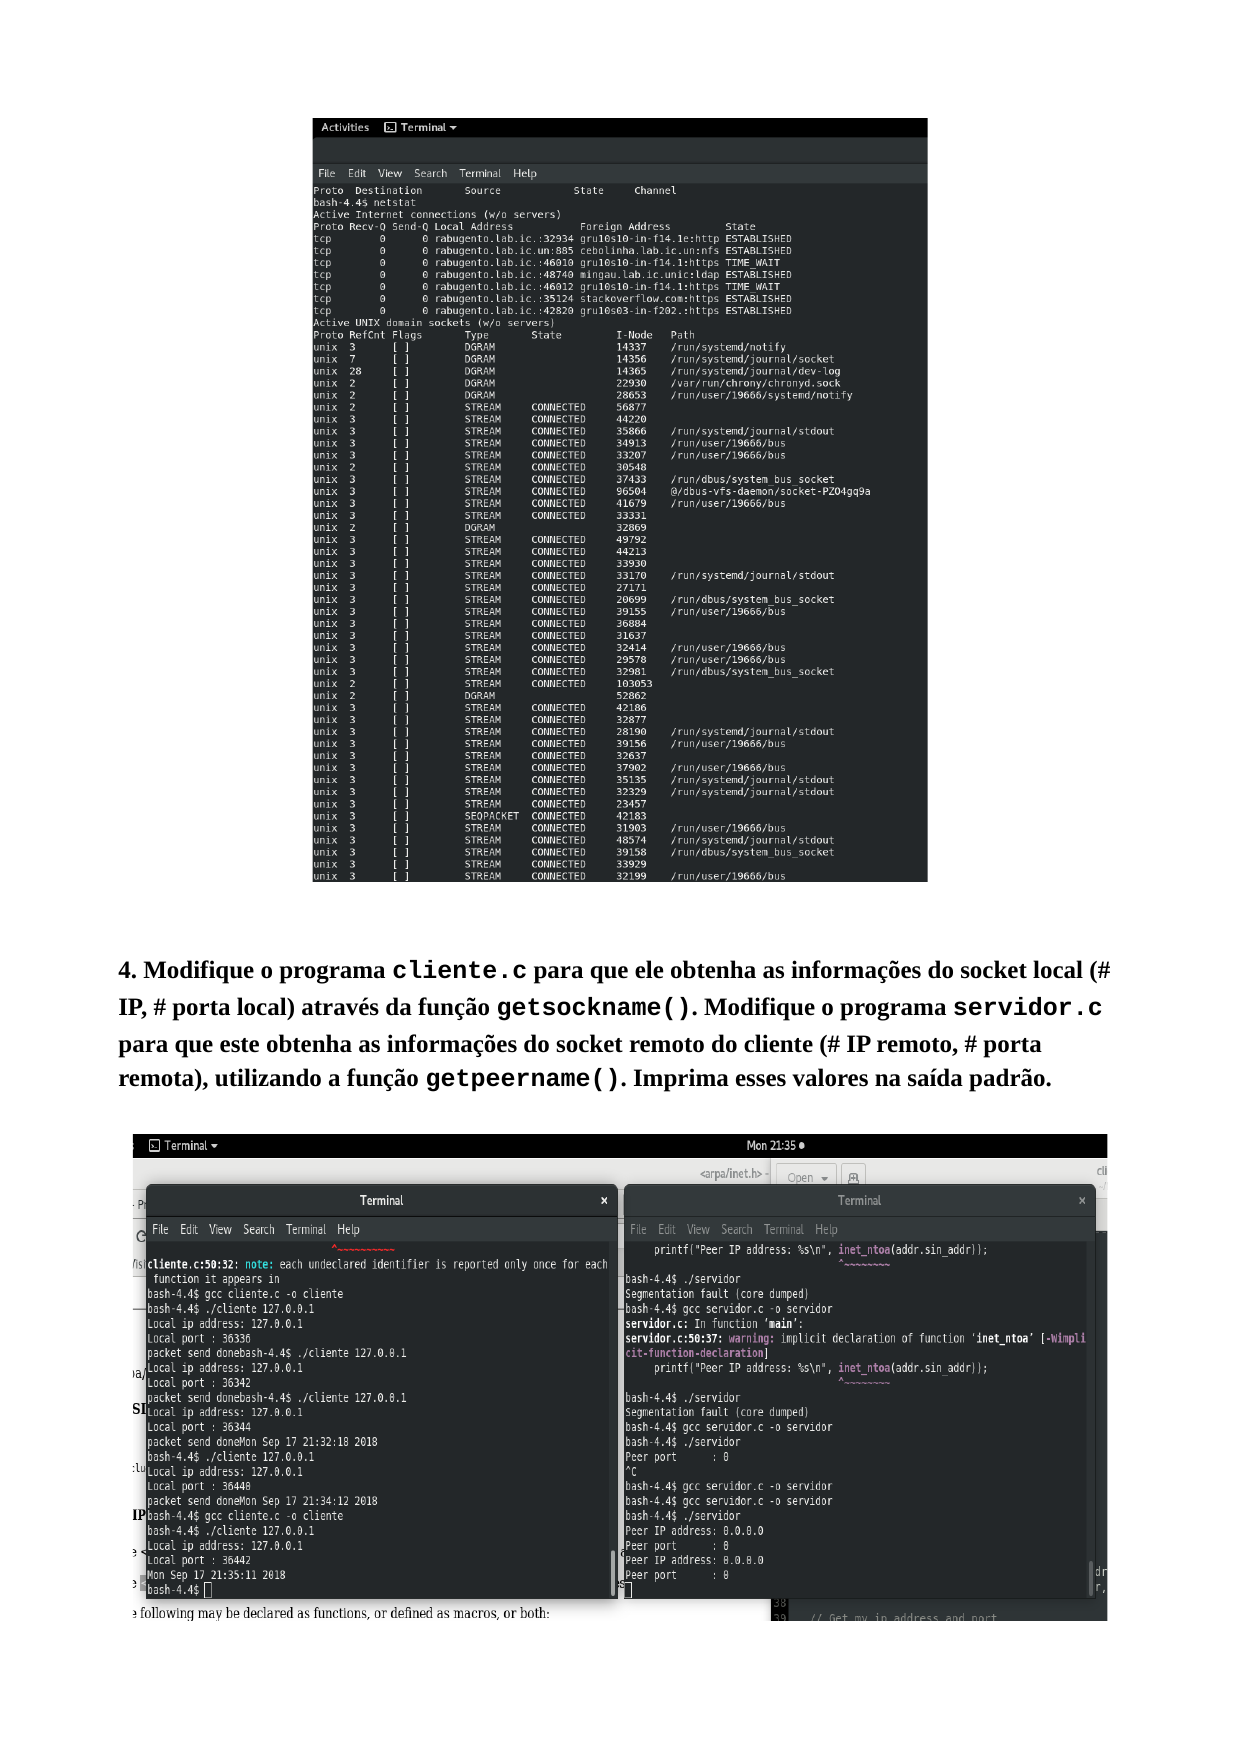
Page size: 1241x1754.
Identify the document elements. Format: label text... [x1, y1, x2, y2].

text 4. Modifique o programa cliente.c para que ele obtenha as informações do socket local (# IP, # porta local) através da função getsockname(). Modifique o programa servidor.c para que este obtenha as informações do socket remoto do cliente (# IP remoto, # porta remota), utilizando a função getpeername(). Imprima esses valores na saída padrão. [118, 956, 1122, 1094]
